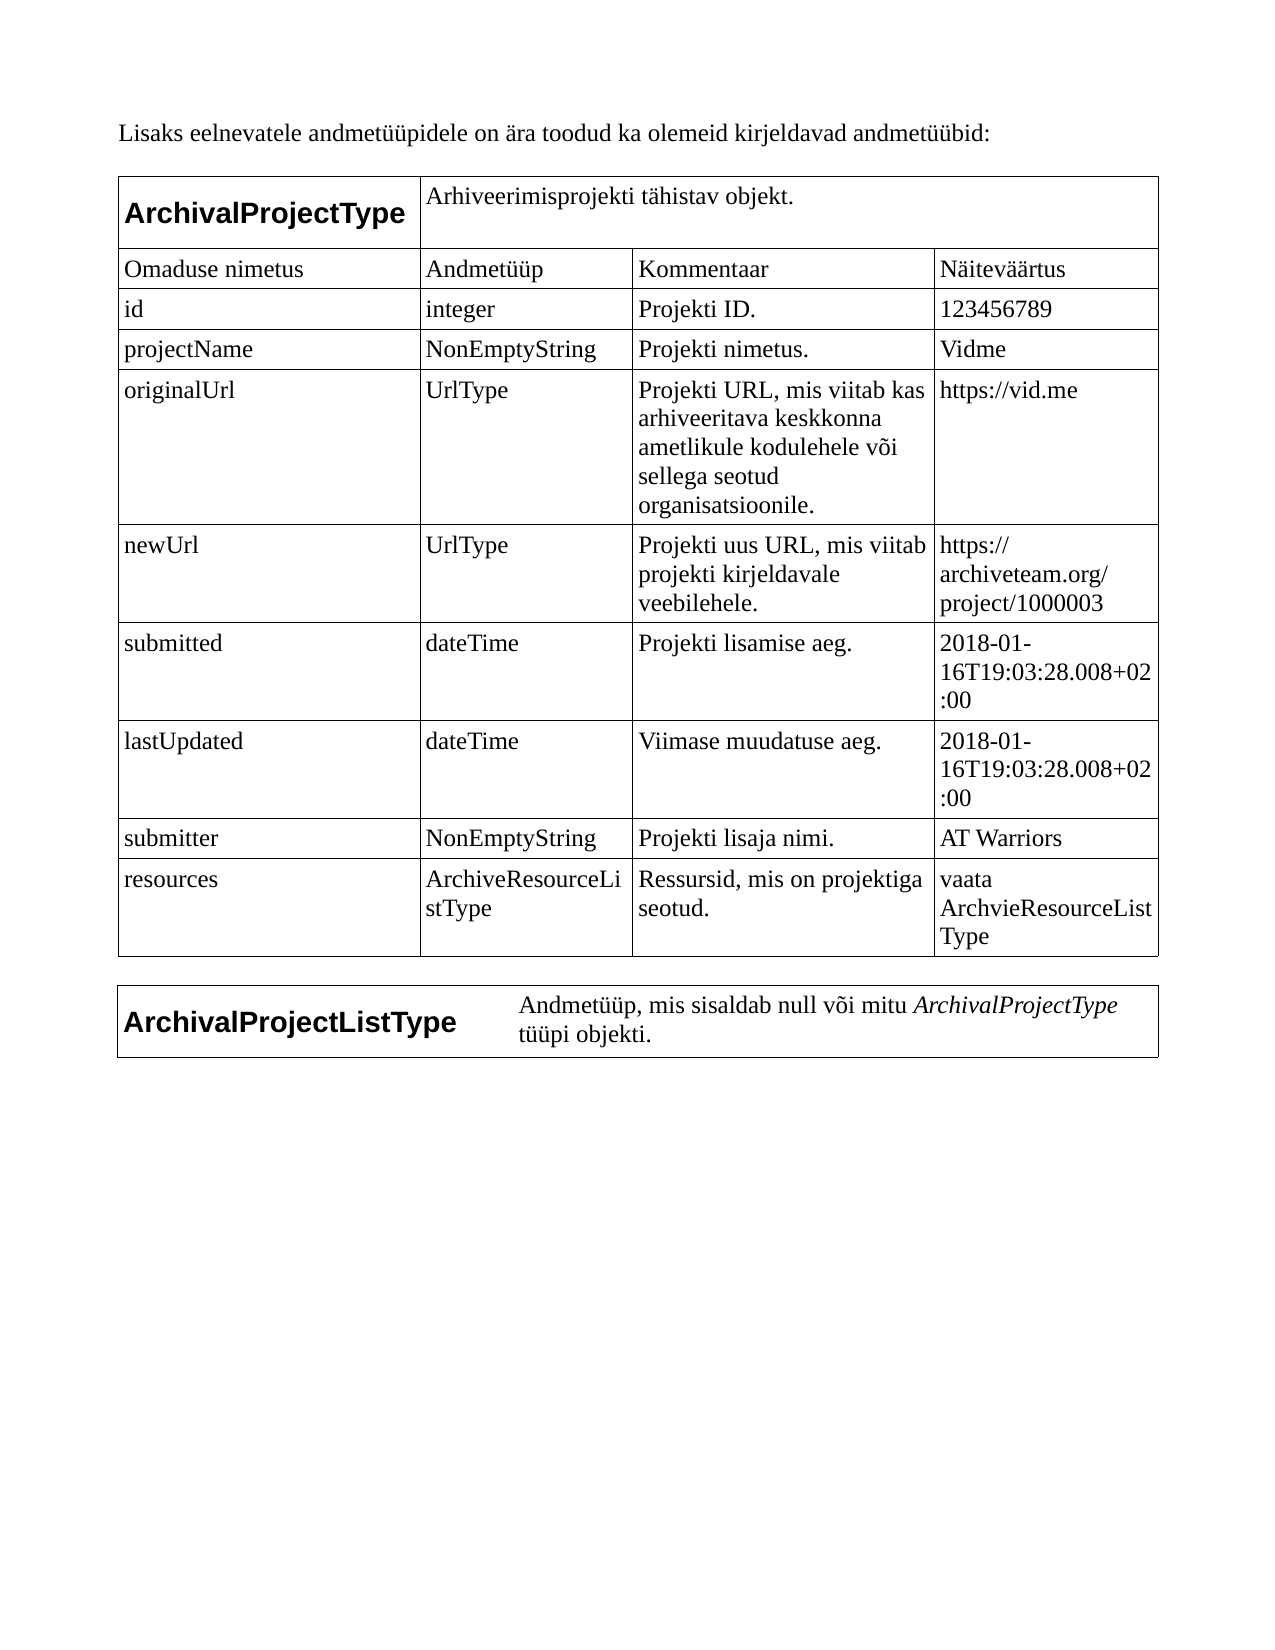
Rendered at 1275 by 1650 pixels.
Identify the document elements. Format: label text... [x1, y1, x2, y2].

table_cell Ressursid, mis on projektiga seotud. [633, 859, 934, 956]
table_cell https://vid.me [935, 370, 1158, 524]
table_cell UrlType [421, 525, 632, 622]
table_header ArchivalProjectType [119, 177, 420, 248]
table_cell 2018-01-16T19:03:28.008+02:00 [935, 721, 1158, 818]
table_cell https://archiveteam.org/project/1000003 [935, 525, 1158, 622]
table_cell newUrl [119, 525, 420, 622]
table_cell originalUrl [119, 370, 420, 524]
table_cell Projekti URL, mis viitab kas arhiveeritava keskkonna ametlikule kodulehele või sellega seotud organisatsioonile. [633, 370, 934, 524]
table_cell integer [421, 289, 632, 329]
table_cell dateTime [421, 623, 632, 720]
table_cell projectName [119, 330, 420, 369]
table_header Andmetüüp, mis sisaldab null või mitu ArchivalProjectType tüüpi objekti. [513, 986, 1158, 1057]
table_cell Kommentaar [633, 249, 934, 288]
table_cell AT Warriors [935, 819, 1158, 858]
table_cell 2018-01-16T19:03:28.008+02:00 [935, 623, 1158, 720]
table_cell lastUpdated [119, 721, 420, 818]
table_cell Projekti lisamise aeg. [633, 623, 934, 720]
table_cell dateTime [421, 721, 632, 818]
table_cell Näiteväärtus [935, 249, 1158, 288]
table_cell Omaduse nimetus [119, 249, 420, 288]
table_cell NonEmptyString [421, 330, 632, 369]
table_cell Andmetüüp [421, 249, 632, 288]
table_cell vaata ArchvieResourceListType [935, 859, 1158, 956]
table_cell Projekti nimetus. [633, 330, 934, 369]
table_cell Projekti uus URL, mis viitab projekti kirjeldavale veebilehele. [633, 525, 934, 622]
table_cell Vidme [935, 330, 1158, 369]
table_cell submitter [119, 819, 420, 858]
table_cell Viimase muudatuse aeg. [633, 721, 934, 818]
table_cell resources [119, 859, 420, 956]
table_cell id [119, 289, 420, 329]
table_cell NonEmptyString [421, 819, 632, 858]
table_cell submitted [119, 623, 420, 720]
table_header Arhiveerimisprojekti tähistav objekt. [421, 177, 1158, 248]
table_cell Projekti ID. [633, 289, 934, 329]
text Lisaks eelnevatele andmetüüpidele on ära toodud ka olemeid kirjeldavad andmetüübid: [118, 118, 1157, 147]
table_cell UrlType [421, 370, 632, 524]
table_header ArchivalProjectListType [118, 986, 512, 1057]
table_cell ArchiveResourceListType [421, 859, 632, 956]
table_cell Projekti lisaja nimi. [633, 819, 934, 858]
table_cell 123456789 [935, 289, 1158, 329]
